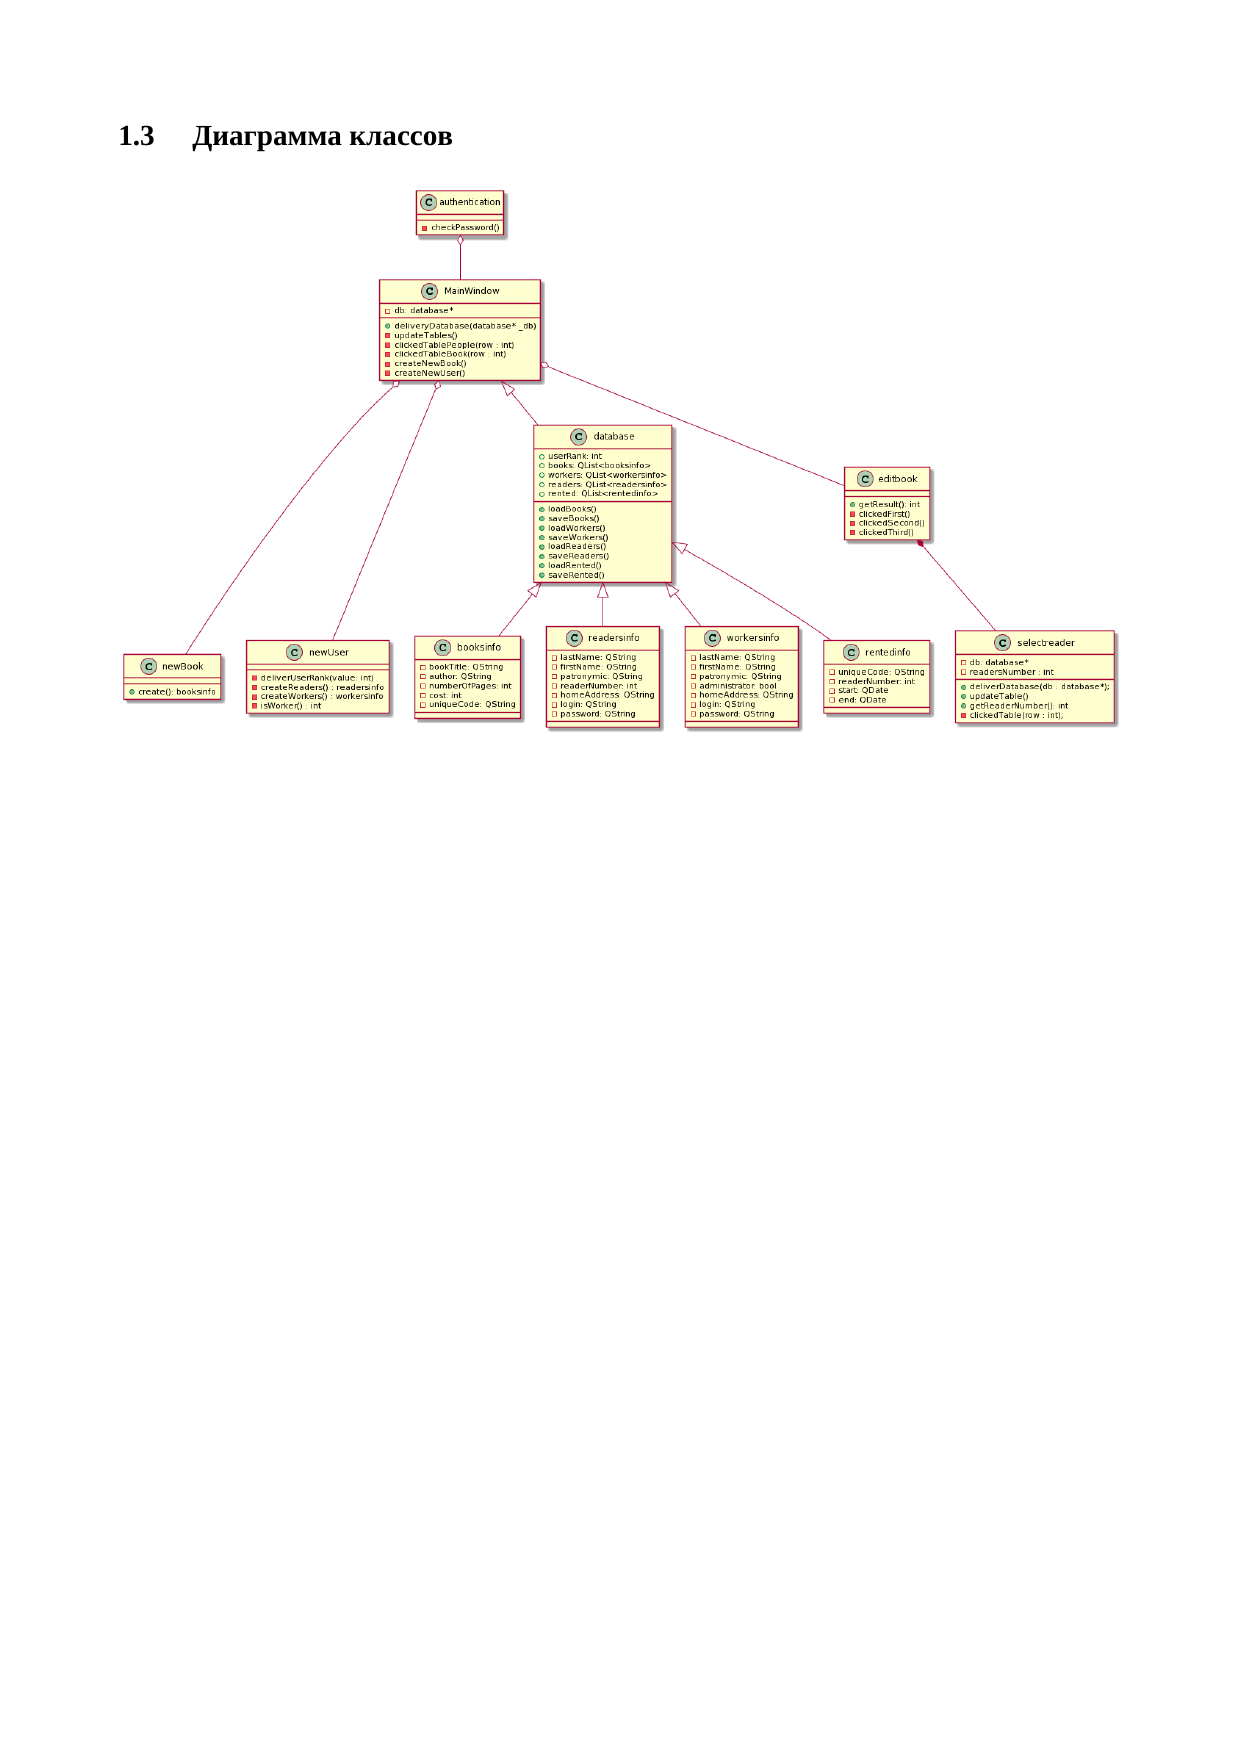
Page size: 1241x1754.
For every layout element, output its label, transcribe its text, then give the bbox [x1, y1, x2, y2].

picture [118, 185, 1123, 736]
subtitle Диаграмма классов [118, 118, 1122, 152]
